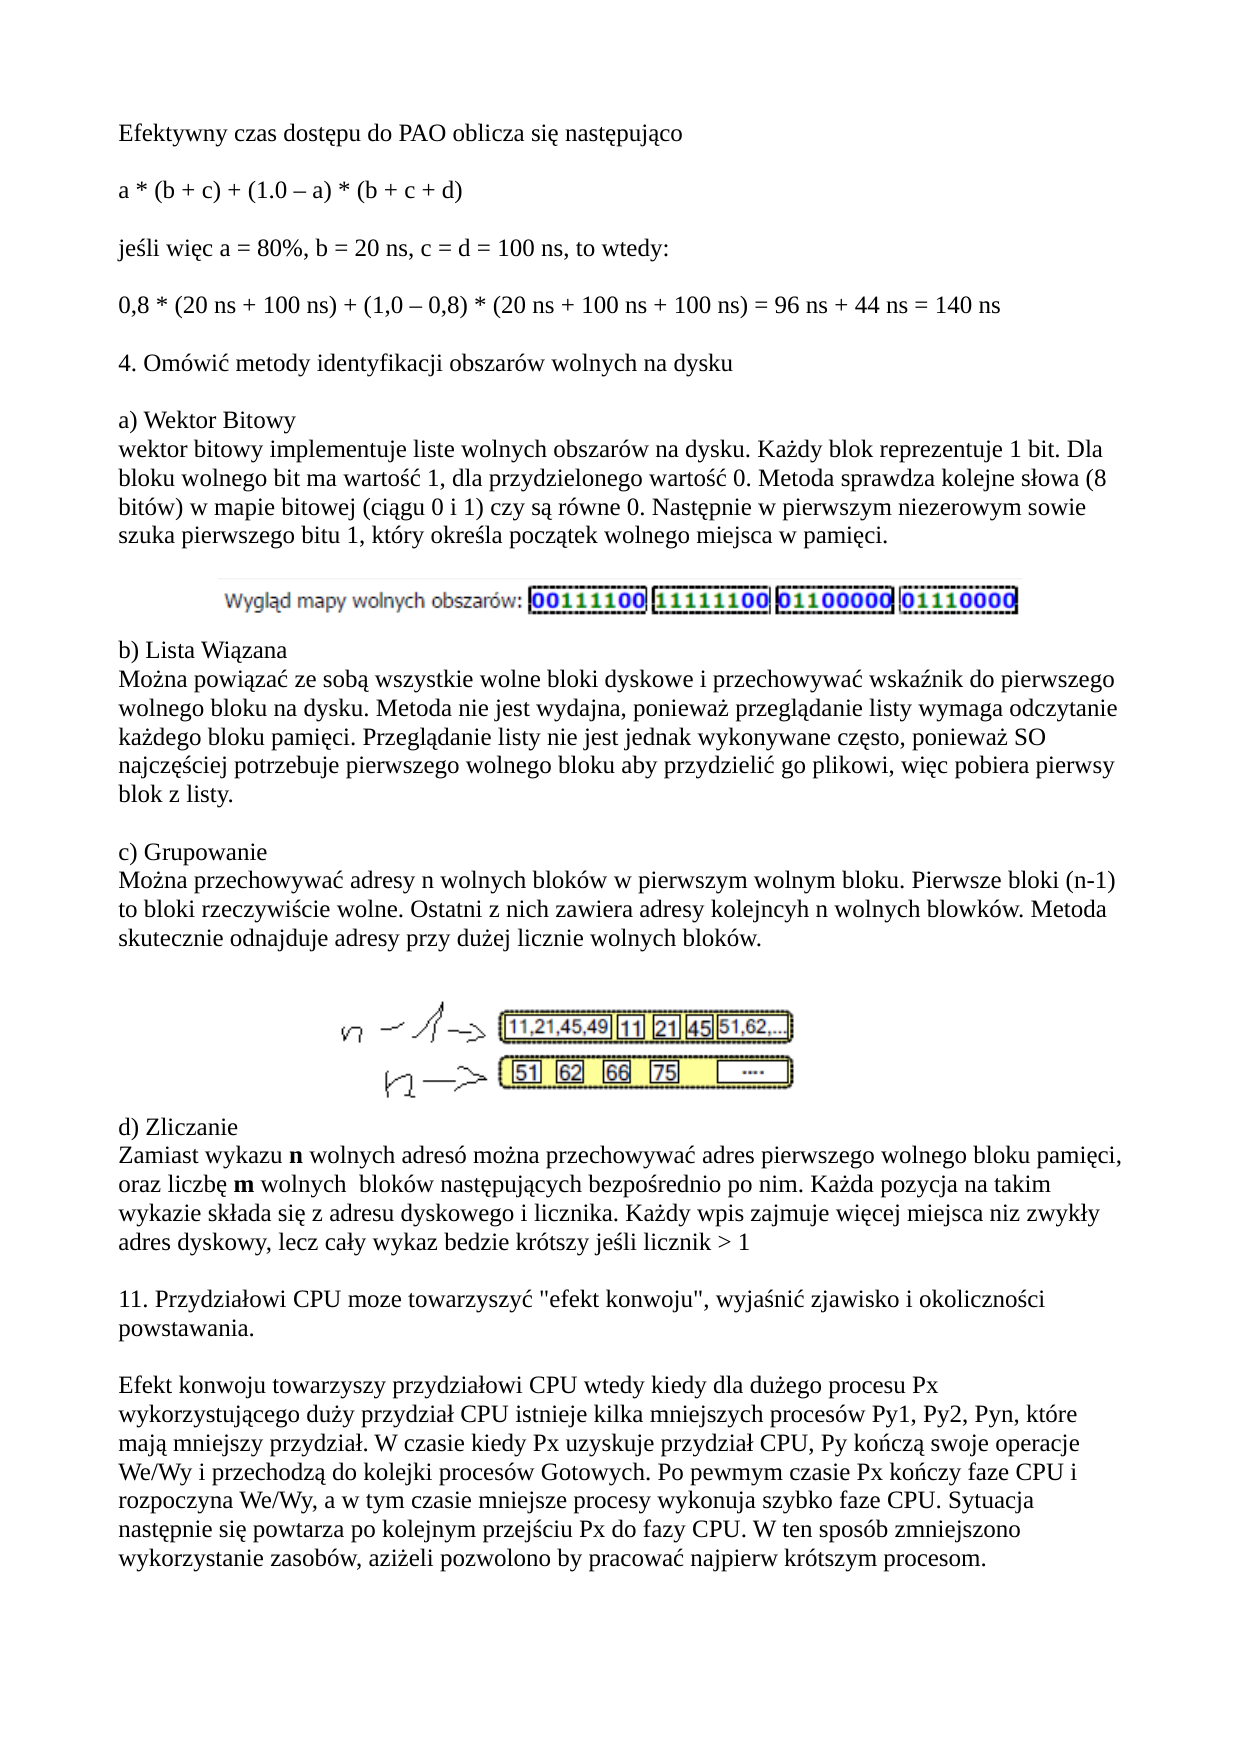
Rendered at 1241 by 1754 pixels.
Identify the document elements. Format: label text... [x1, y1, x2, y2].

text 4. Omówić metody identyfikacji obszarów wolnych na dysku [118, 348, 1122, 377]
text b) Lista Wiązana [118, 607, 1122, 664]
picture [217, 578, 1023, 624]
text a) Wektor Bitowy wektor bitowy implementuje liste wolnych obszarów na dysku. Każdy blok reprezentuje 1 bit. Dla bloku wolnego bit ma wartość 1, dla przydzielonego wartość 0. Metoda sprawdza kolejne słowa (8 bitów) w mapie bitowej (ciągu 0 i 1) czy są równe 0. Następnie w pierwszym niezerowym sowie szuka pierwszego bitu 1, który określa początek wolnego miejsca w pamięci. [118, 406, 1122, 578]
text Można powiązać ze sobą wszystkie wolne bloki dyskowe i przechowywać wskaźnik do pierwszego wolnego bloku na dysku. Metoda nie jest wydajna, ponieważ przeglądanie listy wymaga odczytanie każdego bloku pamięci. Przeglądanie listy nie jest jednak wykonywane często, ponieważ SO najczęściej potrzebuje pierwszego wolnego bloku aby przydzielić go plikowi, więc pobiera pierwsy blok z listy. c) Grupowanie Można przechowywać adresy n wolnych bloków w pierwszym wolnym bloku. Pierwsze bloki (n-1) to bloki rzeczywiście wolne. Ostatni z nich zawiera adresy kolejncyh n wolnych blowków. Metoda skutecznie odnajduje adresy przy dużej licznie wolnych bloków. [118, 664, 1122, 952]
text d) Zliczanie Zamiast wykazu n wolnych adresó można przechowywać adres pierwszego wolnego bloku pamięci, oraz liczbę m wolnych bloków następujących bezpośrednio po nim. Każda pozycja na takim wykazie składa się z adresu dyskowego i licznika. Każdy wpis zajmuje więcej miejsca niz zwykły adres dyskowy, lecz cały wykaz bedzie krótszy jeśli licznik > 1 11. Przydziałowi CPU moze towarzyszyć "efekt konwoju", wyjaśnić zjawisko i okoliczności powstawania. Efekt konwoju towarzyszy przydziałowi CPU wtedy kiedy dla dużego procesu Px wykorzystującego duży przydział CPU istnieje kilka mniejszych procesów Py1, Py2, Pyn, które mają mniejszy przydział. W czasie kiedy Px uzyskuje przydział CPU, Py kończą swoje operacje We/Wy i przechodzą do kolejki procesów Gotowych. Po pewmym czasie Px kończy faze CPU i rozpoczyna We/Wy, a w tym czasie mniejsze procesy wykonuja szybko faze CPU. Sytuacja następnie się powtarza po kolejnym przejściu Px do fazy CPU. W ten sposób zmniejszono wykorzystanie zasobów, aziżeli pozwolono by pracować najpierw krótszym procesom. [118, 981, 1122, 1572]
text Efektywny czas dostępu do PAO oblicza się następująco a * (b + c) + (1.0 – a) * (b + c + d) jeśli więc a = 80%, b = 20 ns, c = d = 100 ns, to wtedy: 0,8 * (20 ns + 100 ns) + (1,0 – 0,8) * (20 ns + 100 ns + 100 ns) = 96 ns + 44 ns = 140 ns [118, 118, 1122, 319]
picture [267, 980, 814, 1112]
